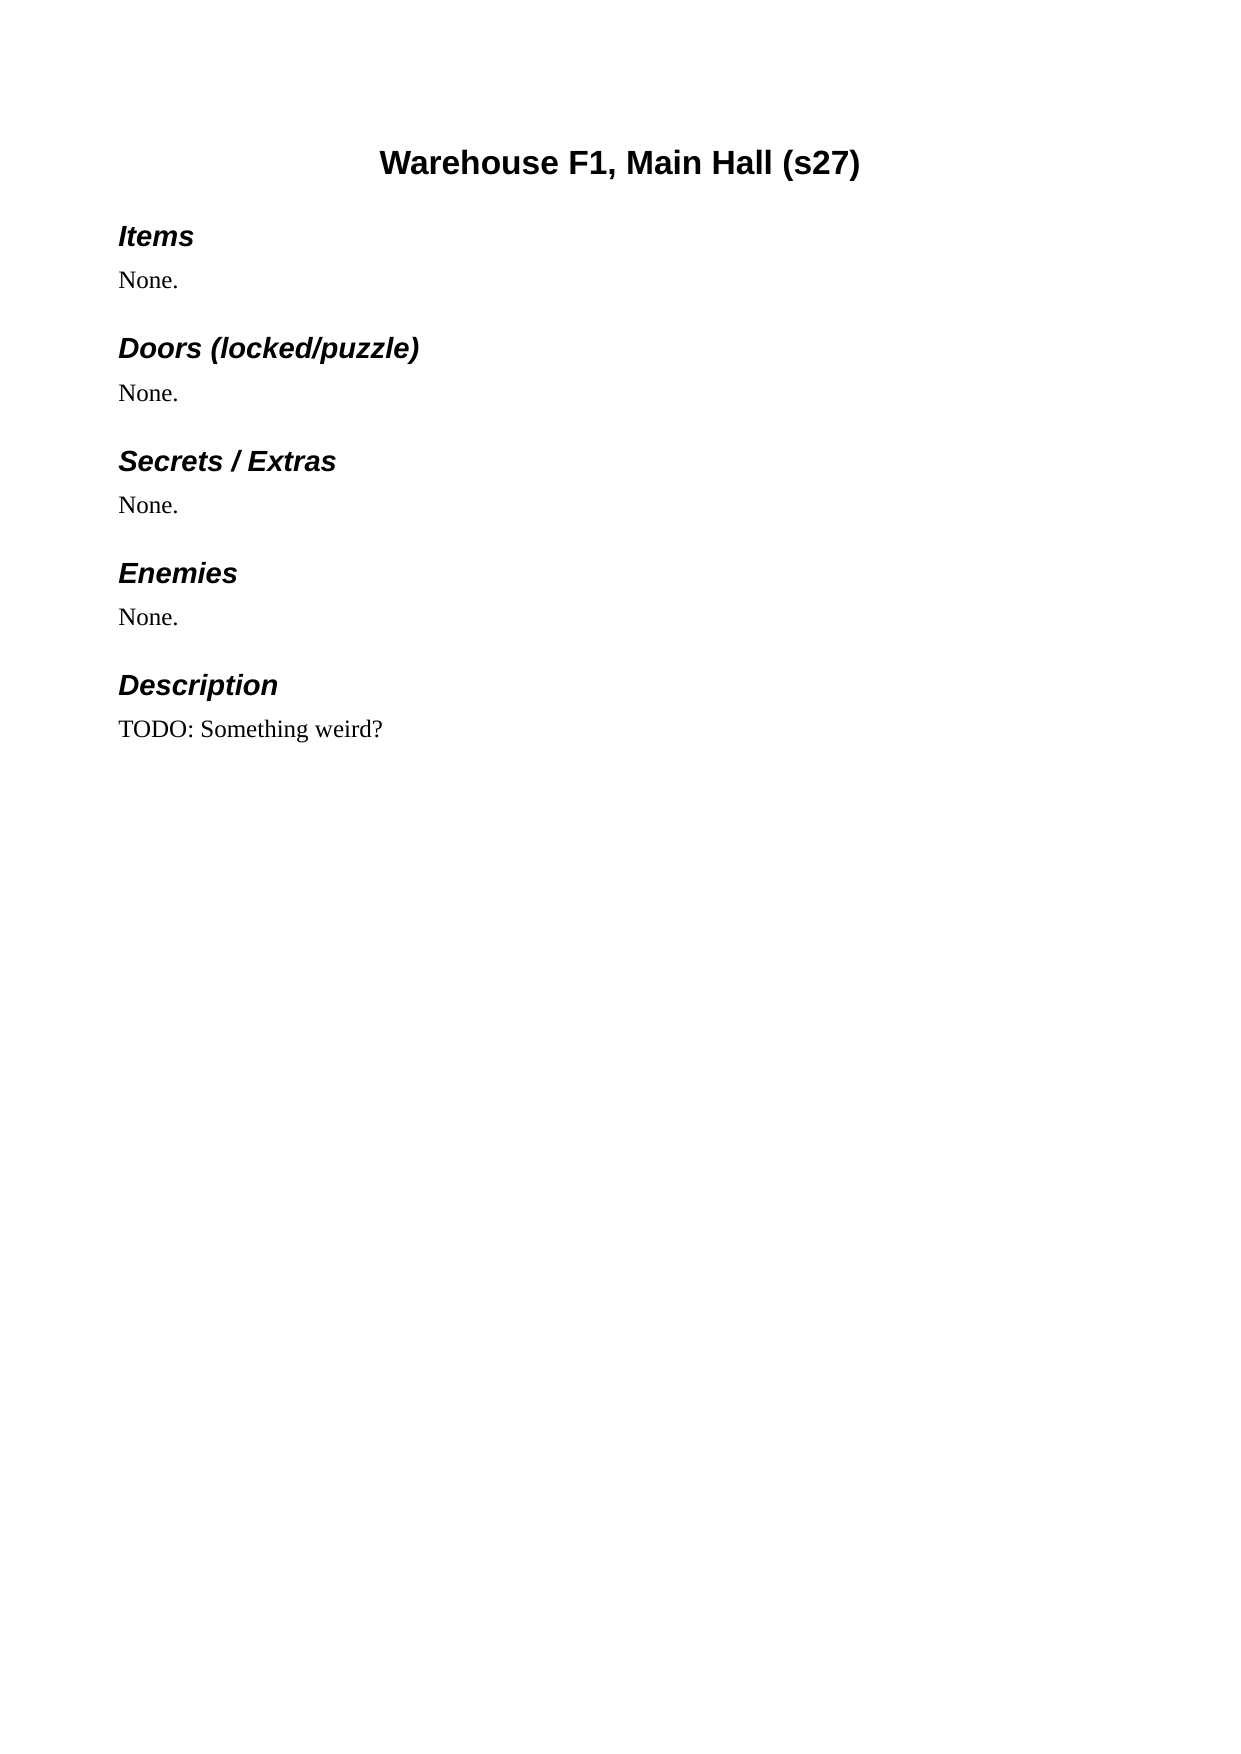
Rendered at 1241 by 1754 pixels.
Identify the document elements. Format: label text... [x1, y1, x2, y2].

subtitle Items [118, 219, 1122, 253]
subtitle Description [118, 668, 1122, 702]
text None. [118, 378, 1122, 406]
text None. [118, 490, 1122, 519]
subtitle Enemies [118, 556, 1122, 590]
text None. [118, 602, 1122, 631]
text None. [118, 265, 1122, 294]
subtitle Doors (locked/puzzle) [118, 332, 1122, 365]
subtitle Secrets / Extras [118, 444, 1122, 477]
text TODO: Something weird? [118, 714, 1122, 743]
subtitle Warehouse F1, Main Hall (s27) [118, 143, 1122, 182]
